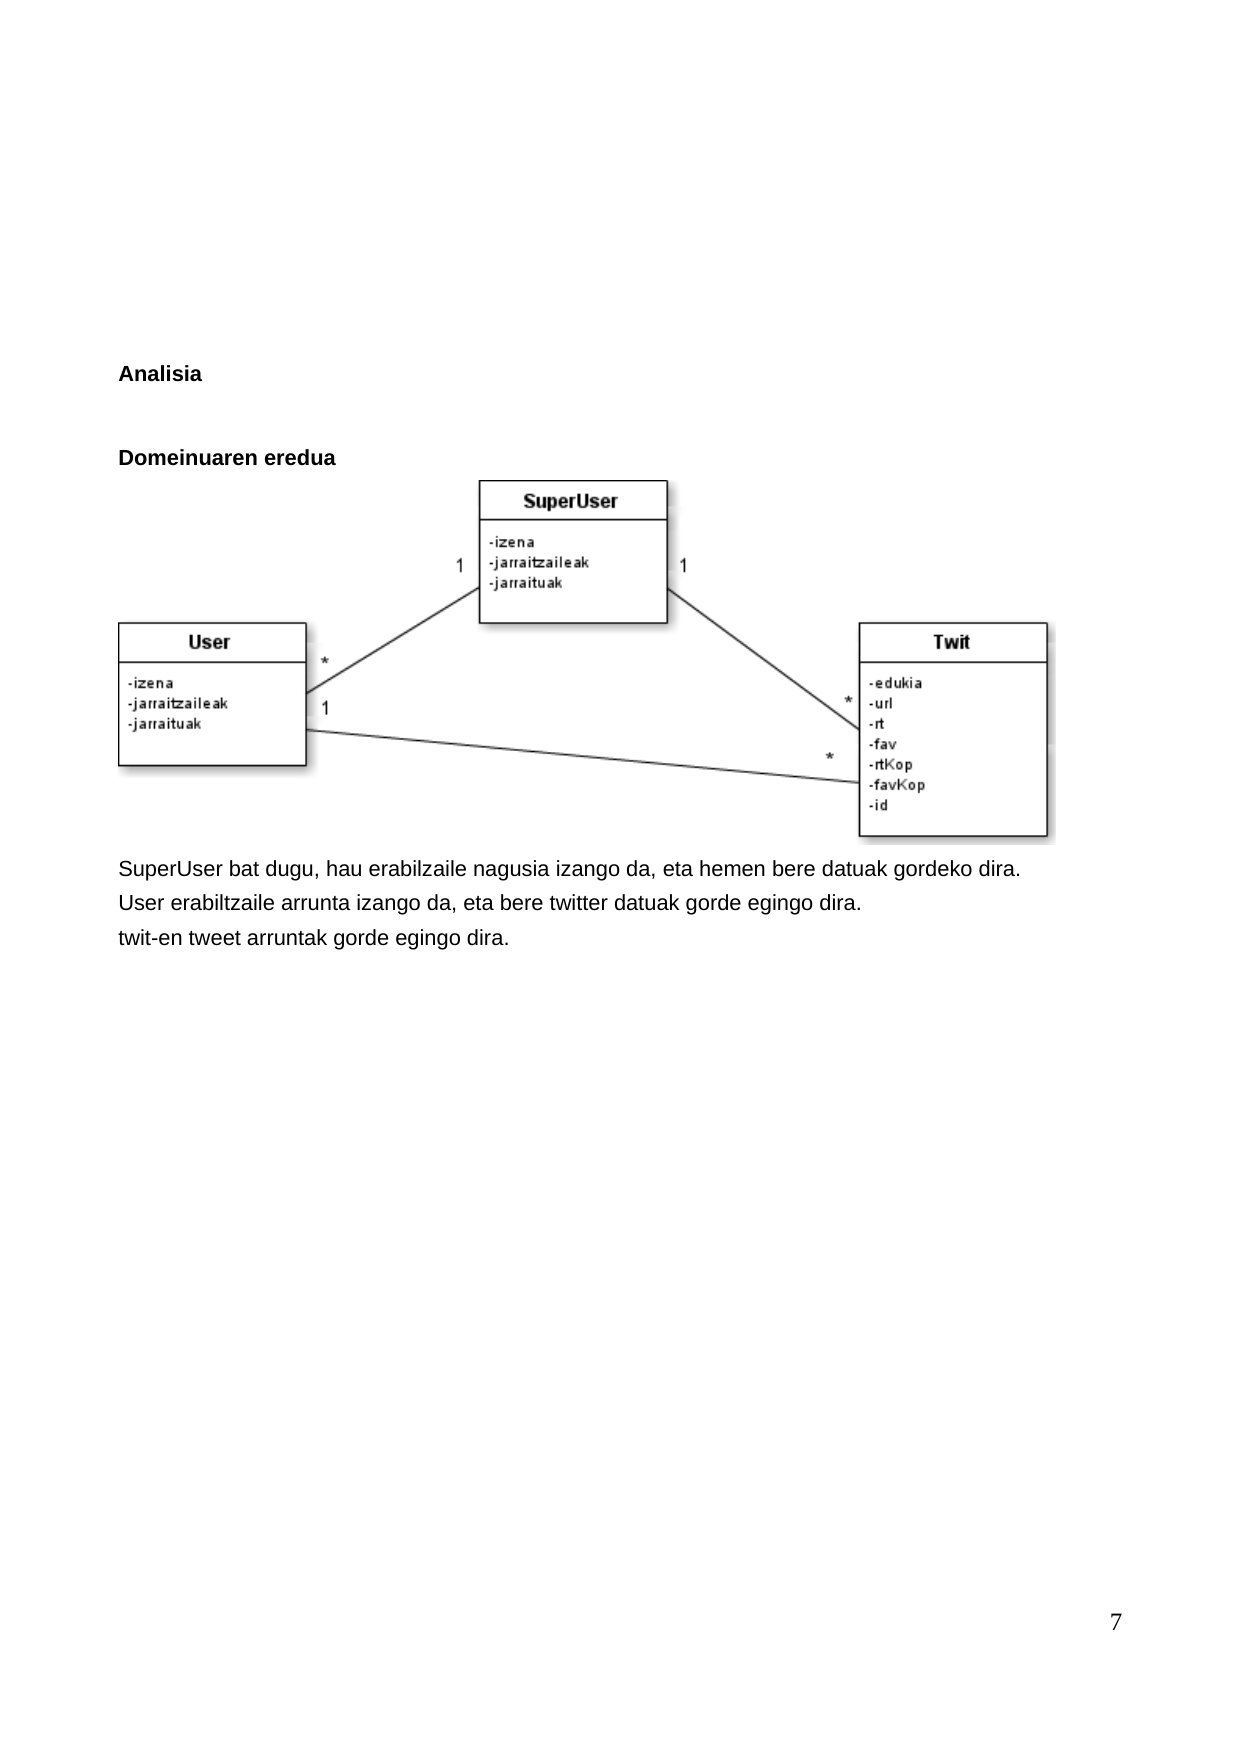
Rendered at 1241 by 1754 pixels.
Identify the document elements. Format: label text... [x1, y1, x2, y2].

text SuperUser bat dugu, hau erabilzaile nagusia izango da, eta hemen bere datuak gordeko dira. [118, 856, 1122, 881]
text Domeinuaren eredua [118, 445, 1122, 845]
text User erabiltzaile arrunta izango da, eta bere twitter datuak gorde egingo dira. [118, 890, 1122, 916]
picture [118, 480, 1056, 845]
text twit-en tweet arruntak gorde egingo dira. [118, 925, 1122, 950]
text Analisia [118, 326, 1122, 386]
